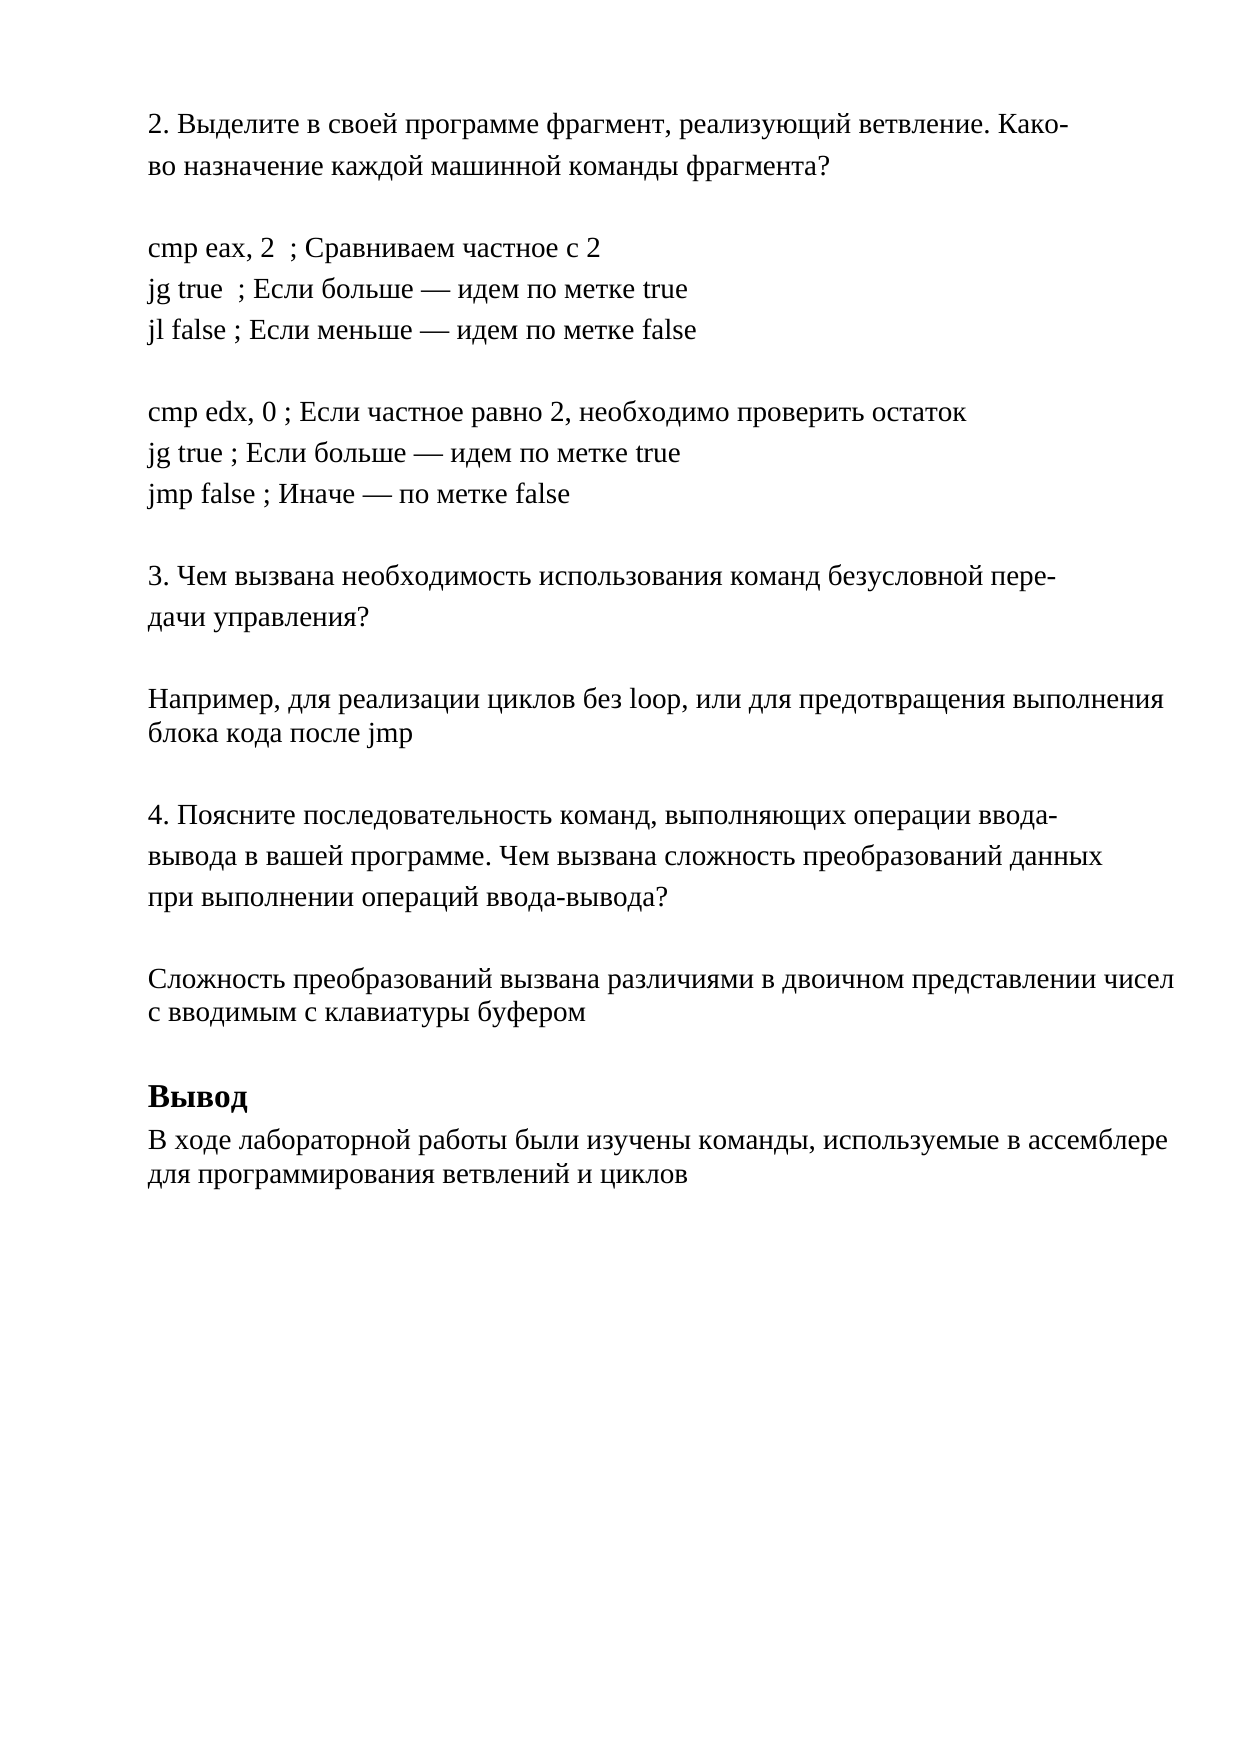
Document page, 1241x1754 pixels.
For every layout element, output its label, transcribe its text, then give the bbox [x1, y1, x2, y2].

text В ходе лабораторной работы были изучены команды, используемые в ассемблере для программирования ветвлений и циклов [148, 1122, 1181, 1189]
text при выполнении операций ввода-вывода? [148, 879, 1181, 912]
text cmp edx, 0 ; Если частное равно 2, необходимо проверить остаток [148, 394, 1181, 427]
text cmp eax, 2 ; Сравниваем частное с 2 [148, 230, 1181, 263]
text 3. Чем вызвана необходимость использования команд безусловной пере- [148, 558, 1181, 592]
text jg true ; Если больше — идем по метке true [148, 435, 1181, 468]
text вывода в вашей программе. Чем вызвана сложность преобразований данных [148, 838, 1181, 871]
text jl false ; Если меньше — идем по метке false [148, 312, 1181, 345]
text Например, для реализации циклов без loop, или для предотвращения выполнения блока кода после jmp [148, 681, 1181, 748]
text Вывод [148, 1077, 1181, 1115]
text во назначение каждой машинной команды фрагмента? [148, 148, 1181, 181]
text 4. Поясните последовательность команд, выполняющих операции ввода- [148, 797, 1181, 830]
text дачи управления? [148, 599, 1181, 633]
text jg true ; Если больше — идем по метке true [148, 271, 1181, 304]
text jmp false ; Иначе — по метке false [148, 476, 1181, 509]
text 2. Выделите в своей программе фрагмент, реализующий ветвление. Како- [148, 107, 1181, 140]
text Сложность преобразований вызвана различиями в двоичном представлении чисел с вводимым с клавиатуры буфером [148, 961, 1181, 1028]
